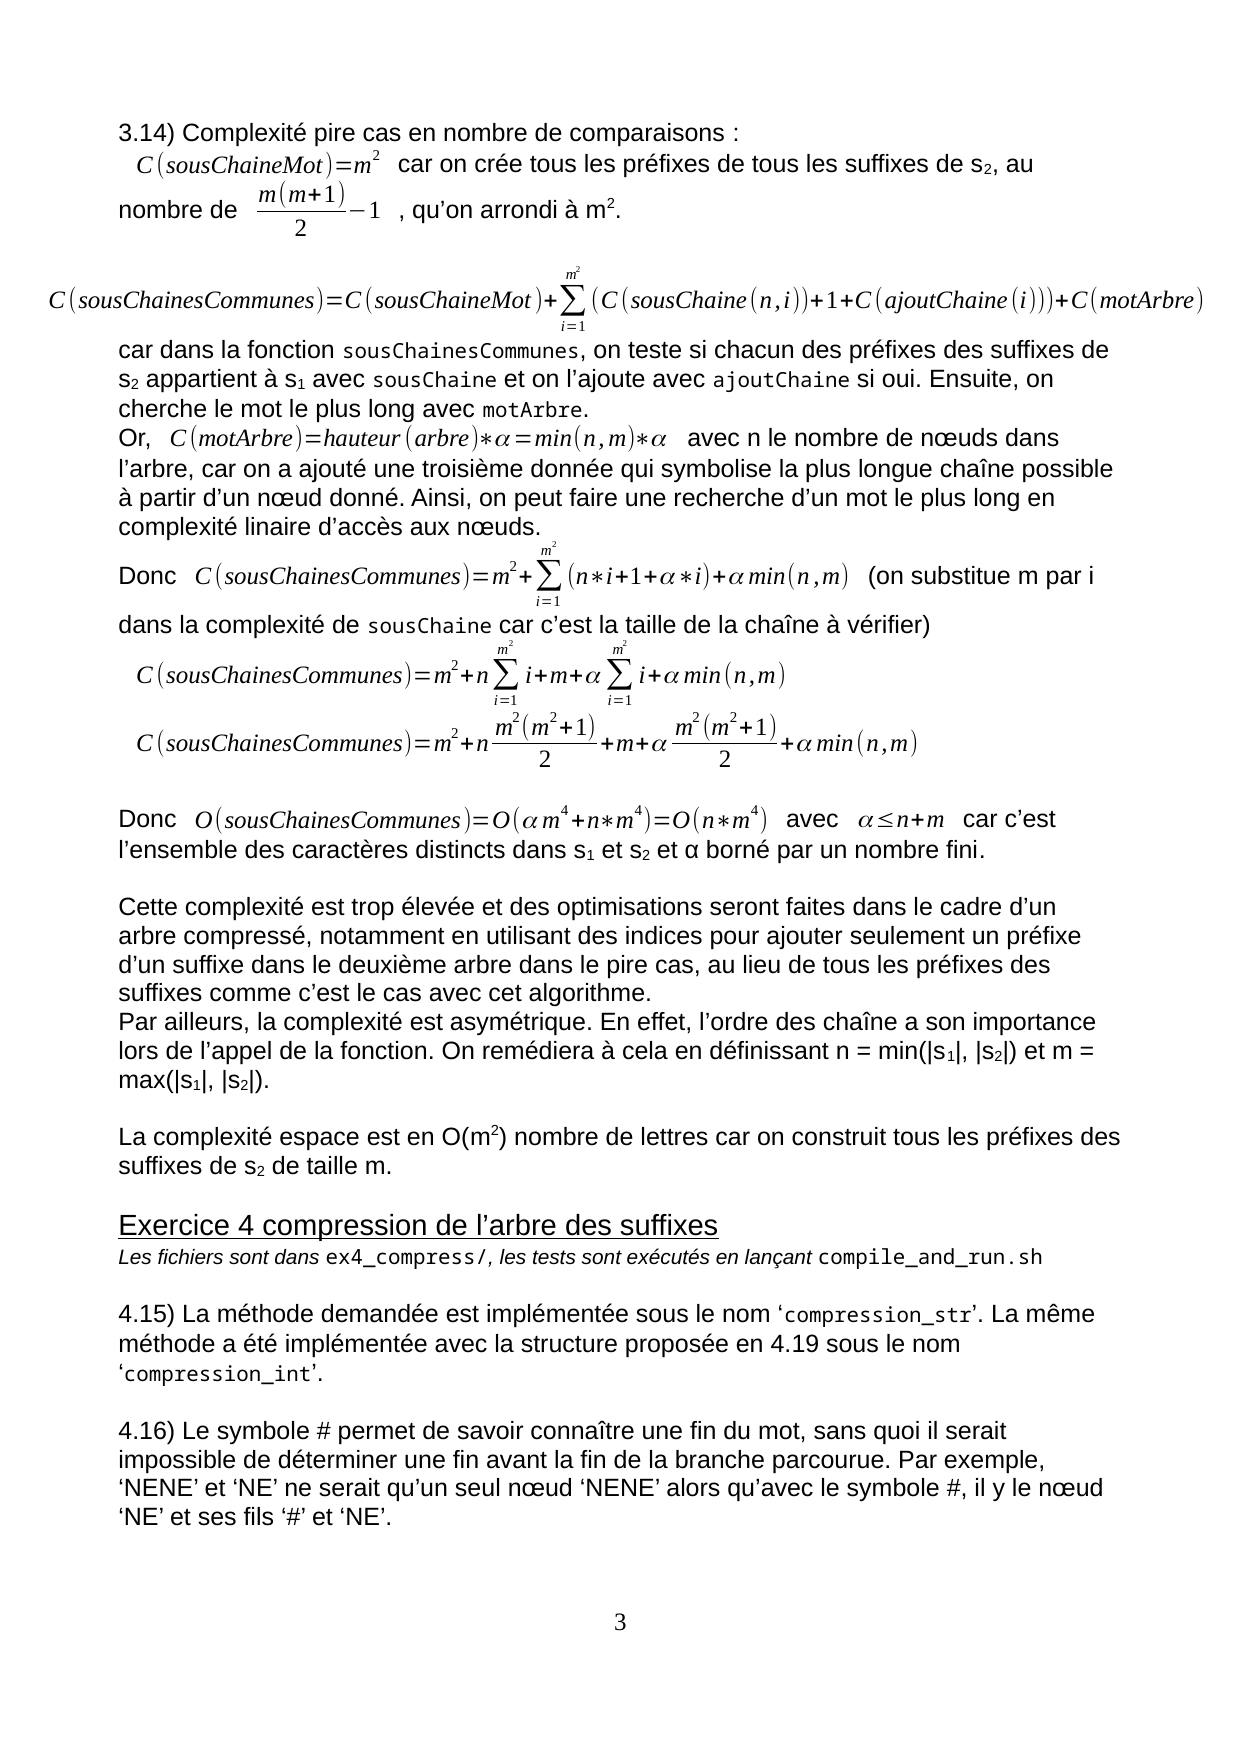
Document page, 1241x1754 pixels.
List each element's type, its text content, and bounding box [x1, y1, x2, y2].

text car dans la fonction sousChainesCommunes, on teste si chacun des préfixes des suffixes de s2 appartient à s1 avec sousChaine et on l’ajoute avec ajoutChaine si oui. Ensuite, on cherche le mot le plus long avec motArbre. [118, 241, 1122, 423]
text 4.15) La méthode demandée est implémentée sous le nom ‘compression_str’. La même méthode a été implémentée avec la structure proposée en 4.19 sous le nom ‘compression_int’. [118, 1299, 1122, 1387]
text Cette complexité est trop élevée et des optimisations seront faites dans le cadre d’un arbre compressé, notamment en utilisant des indices pour ajouter seulement un préfixe d’un suffixe dans le deuxième arbre dans le pire cas, au lieu de tous les préfixes des suffixes comme c’est le cas avec cet algorithme. [118, 892, 1122, 1007]
text Doncaveccar c’est l’ensemble des caractères distincts dans s1 et s2 et α borné par un nombre fini. [118, 802, 1122, 863]
text Par ailleurs, la complexité est asymétrique. En effet, l’ordre des chaîne a son importance lors de l’appel de la fonction. On remédiera à cela en définissant n = min(|s1|, |s2|) et m = max(|s1|, |s2|). [118, 1007, 1122, 1093]
text Les fichiers sont dans ex4_compress/, les tests sont exécutés en lançant compile_and_run.sh [118, 1242, 1122, 1270]
text Or,avec n le nombre de nœuds dans l’arbre, car on a ajouté une troisième donnée qui symbolise la plus longue chaîne possible à partir d’un nœud donné. Ainsi, on peut faire une recherche d’un mot le plus long en complexité linaire d’accès aux nœuds. [118, 423, 1122, 540]
text La complexité espace est en O(m2) nombre de lettres car on construit tous les préfixes des suffixes de s2 de taille m. [118, 1122, 1122, 1180]
text 3.14) Complexité pire cas en nombre de comparaisons : [118, 118, 1122, 147]
text car on crée tous les préfixes de tous les suffixes de s2, au nombre de, qu’on arrondi à m2. [118, 147, 1122, 241]
text Exercice 4 compression de l’arbre des suffixes [118, 1208, 1122, 1242]
text Donc(on substitue m par i dans la complexité de sousChaine car c’est la taille de la chaîne à vérifier) [118, 540, 1122, 639]
text 4.16) Le symbole # permet de savoir connaître une fin du mot, sans quoi il serait impossible de déterminer une fin avant la fin de la branche parcourue. Par exemple, ‘NENE’ et ‘NE’ ne serait qu’un seul nœud ‘NENE’ alors qu’avec le symbole #, il y le nœud ‘NE’ et ses fils ‘#’ et ‘NE’. [118, 1416, 1122, 1531]
